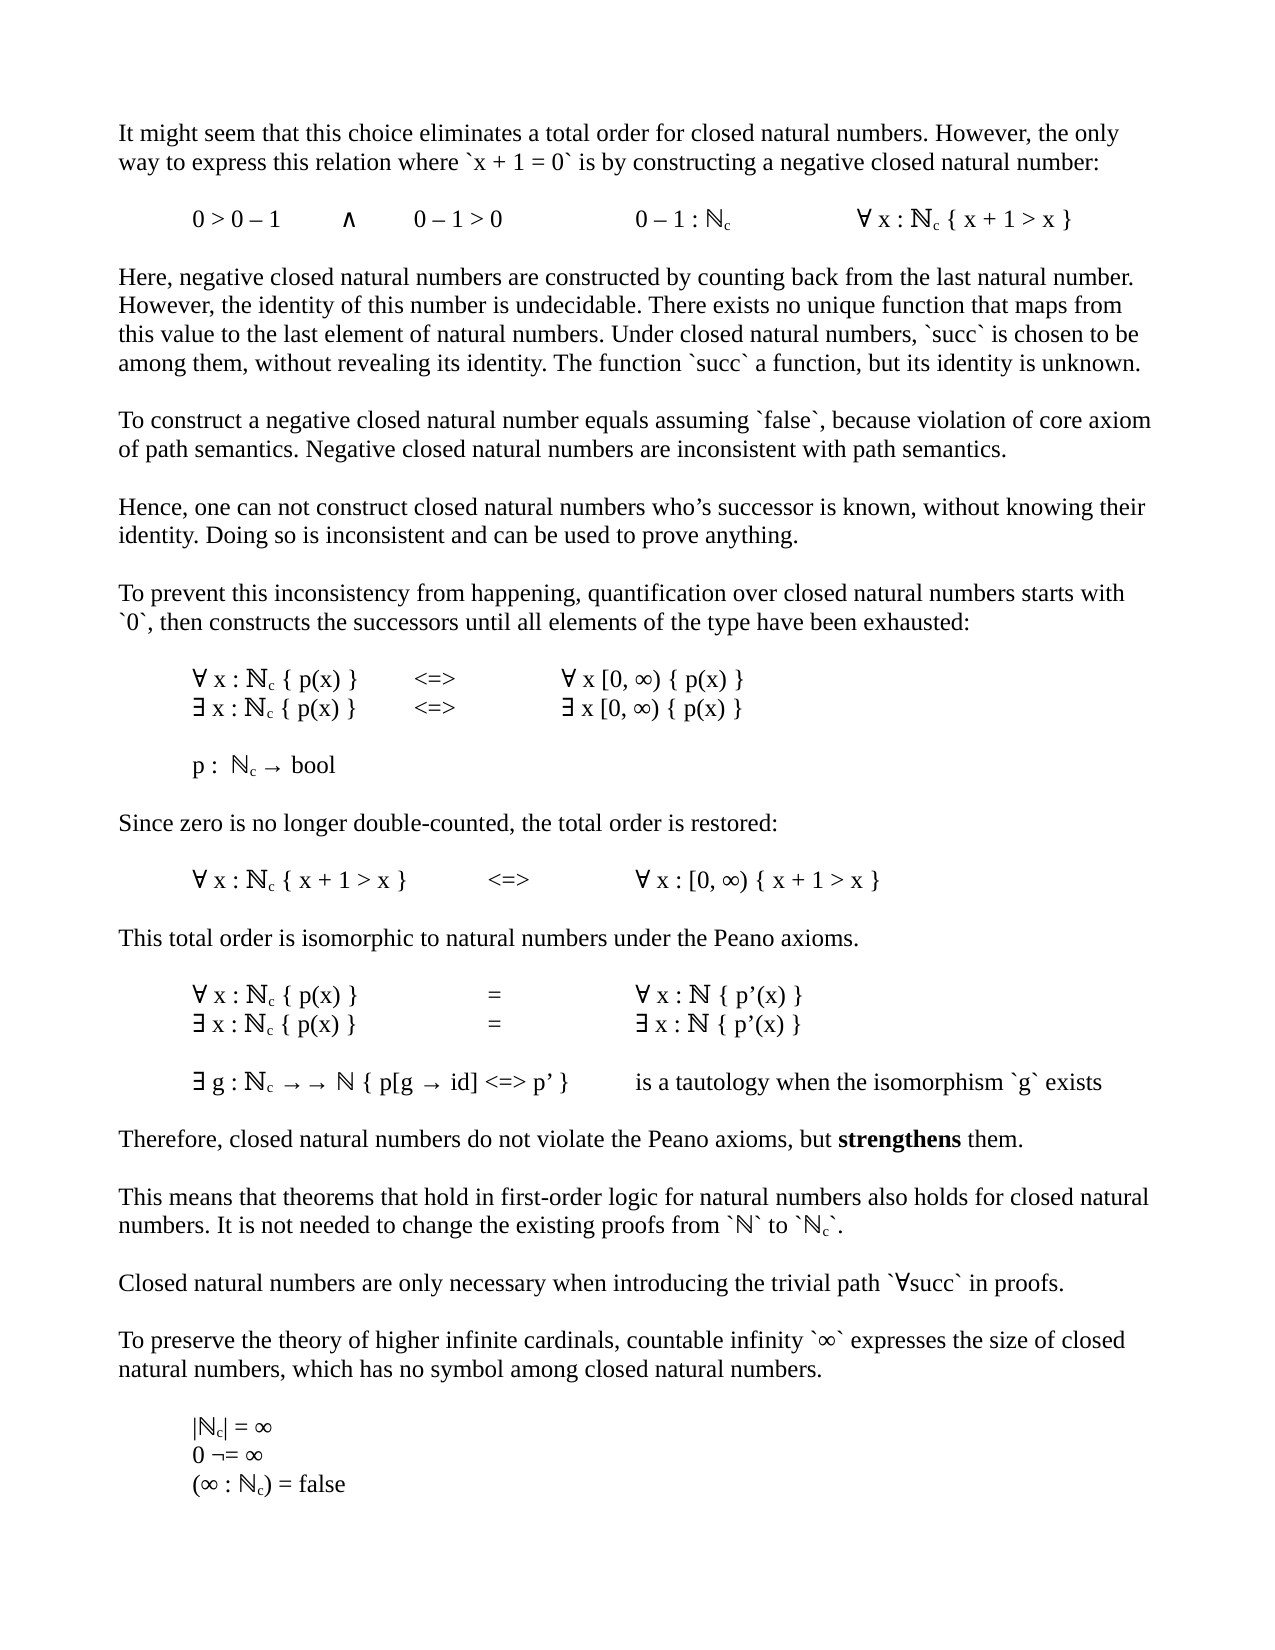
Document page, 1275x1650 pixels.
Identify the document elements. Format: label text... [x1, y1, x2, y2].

text ∀ x : ℕc { x + 1 > x } <=> ∀ x : [0, ∞) { x + 1 > x } [118, 866, 1157, 894]
text However, the identity of this number is undecidable. There exists no unique function that maps from this value to the last element of natural numbers. Under closed natural numbers, `succ` is chosen to be among them, without revealing its identity. The function `succ` a function, but its identity is unknown. [118, 291, 1157, 377]
text ∃ g : ℕc →→ ℕ { p[g → id] <=> p’ } is a tautology when the isomorphism `g` exists [118, 1067, 1157, 1096]
text To prevent this inconsistency from happening, quantification over closed natural numbers starts with `0`, then constructs the successors until all elements of the type have been exhausted: [118, 578, 1157, 636]
text ∃ x : ℕc { p(x) } <=> ∃ x [0, ∞) { p(x) } [118, 693, 1157, 722]
text p : ℕc → bool [118, 751, 1157, 779]
text Since zero is no longer double-counted, the total order is restored: [118, 808, 1157, 837]
text Closed natural numbers are only necessary when introducing the trivial path `∀succ` in proofs. [118, 1268, 1157, 1297]
text Hence, one can not construct closed natural numbers who’s successor is known, without knowing their identity. Doing so is inconsistent and can be used to prove anything. [118, 492, 1157, 549]
text ∃ x : ℕc { p(x) } = ∃ x : ℕ { p’(x) } [118, 1009, 1157, 1038]
text ∀ x : ℕc { p(x) } <=> ∀ x [0, ∞) { p(x) } [118, 664, 1157, 693]
text Here, negative closed natural numbers are constructed by counting back from the last natural number. [118, 262, 1157, 291]
text (∞ : ℕc) = false [118, 1469, 1157, 1498]
text 0 > 0 – 1 ∧ 0 – 1 > 0 0 – 1 : ℕc ∀ x : ℕc { x + 1 > x } [118, 204, 1157, 233]
text It might seem that this choice eliminates a total order for closed natural numbers. However, the only way to express this relation where `x + 1 = 0` is by constructing a negative closed natural number: [118, 118, 1157, 176]
text 0 ¬= ∞ [118, 1441, 1157, 1469]
text ∀ x : ℕc { p(x) } = ∀ x : ℕ { p’(x) } [118, 981, 1157, 1009]
text Therefore, closed natural numbers do not violate the Peano axioms, but strengthens them. [118, 1124, 1157, 1153]
text To preserve the theory of higher infinite cardinals, countable infinity `∞` expresses the size of closed natural numbers, which has no symbol among closed natural numbers. [118, 1326, 1157, 1383]
text |ℕc| = ∞ [118, 1412, 1157, 1441]
text To construct a negative closed natural number equals assuming `false`, because violation of core axiom of path semantics. Negative closed natural numbers are inconsistent with path semantics. [118, 406, 1157, 463]
text This total order is isomorphic to natural numbers under the Peano axioms. [118, 923, 1157, 952]
text This means that theorems that hold in first-order logic for natural numbers also holds for closed natural numbers. It is not needed to change the existing proofs from `ℕ` to `ℕc`. [118, 1182, 1157, 1239]
